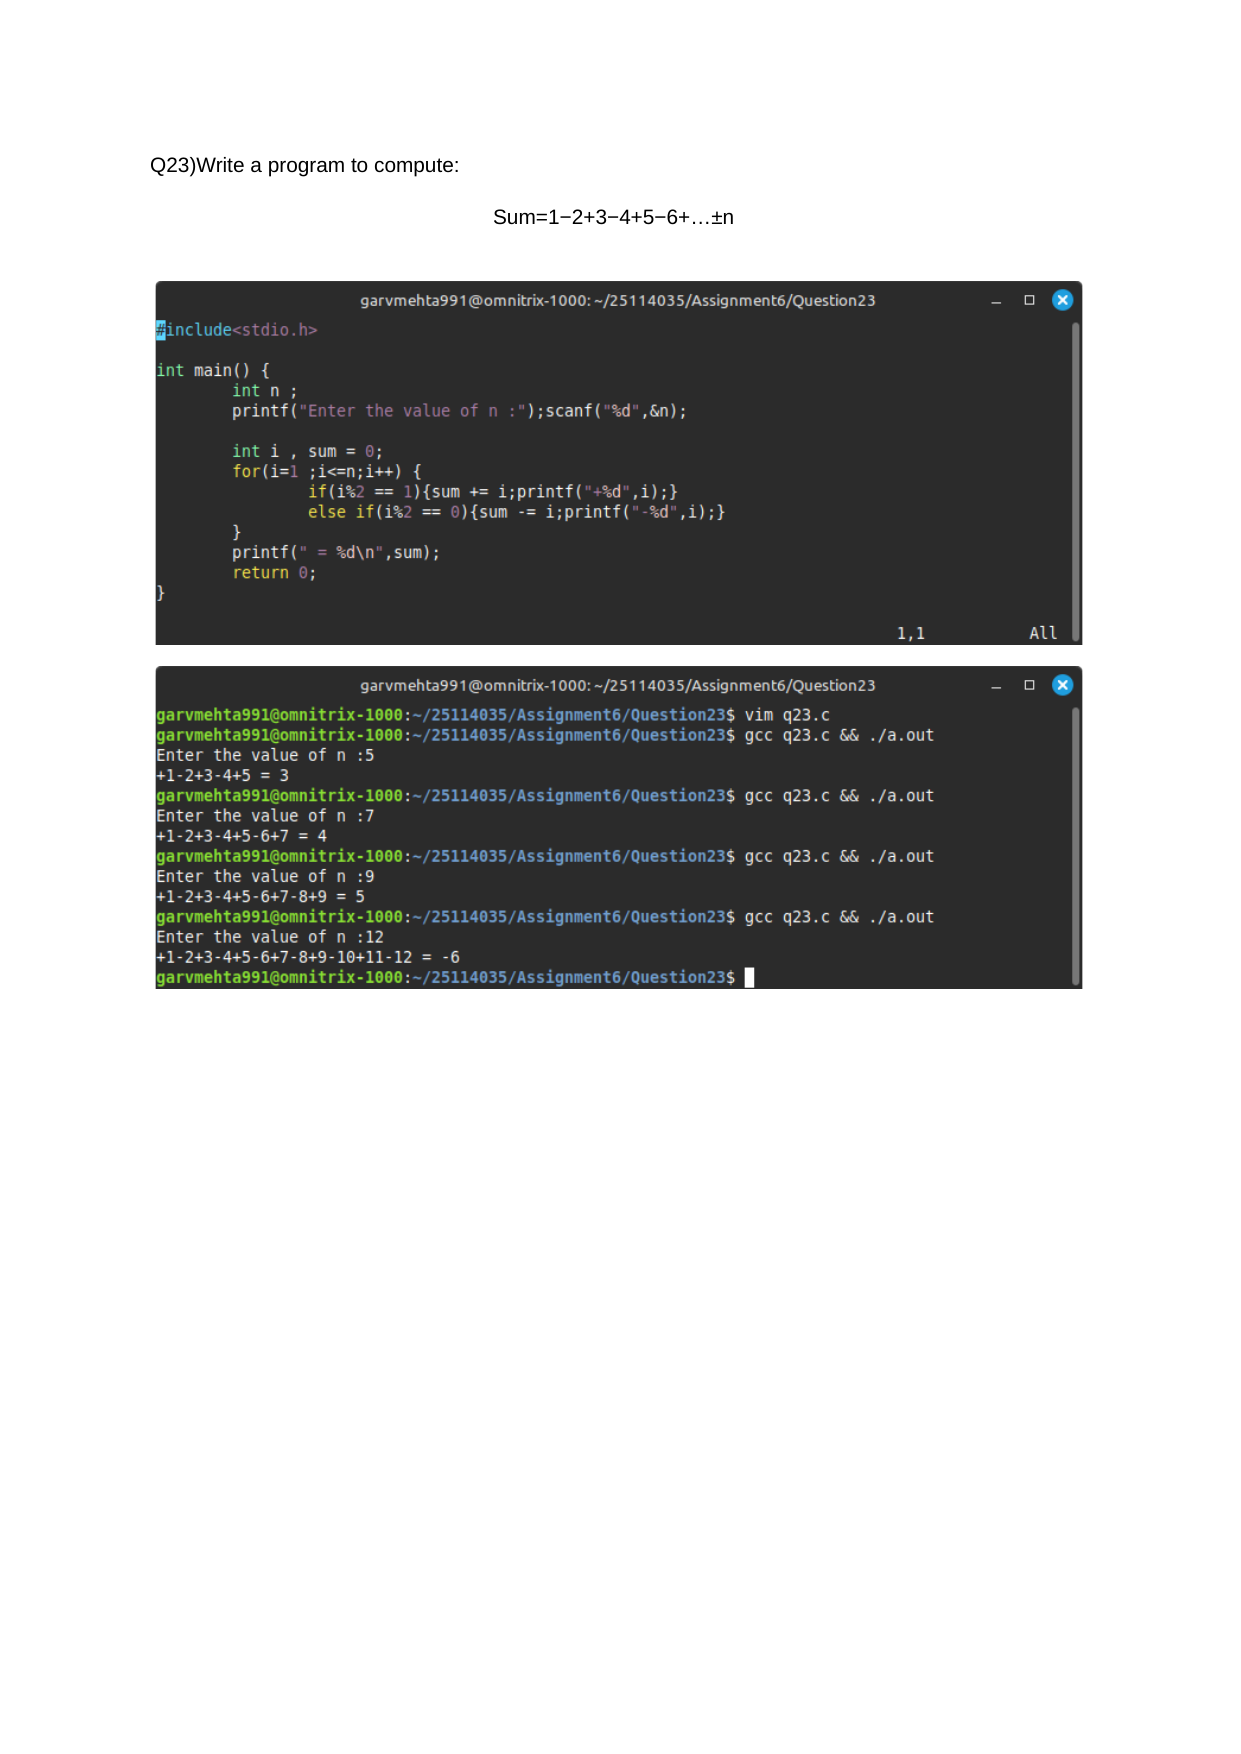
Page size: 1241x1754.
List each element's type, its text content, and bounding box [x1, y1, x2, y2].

text Q23)Write a program to compute: [150, 153, 1088, 177]
picture [155, 281, 1083, 645]
picture [155, 666, 1083, 989]
text Sum=1−2+3−4+5−6+…±n [150, 204, 1077, 228]
